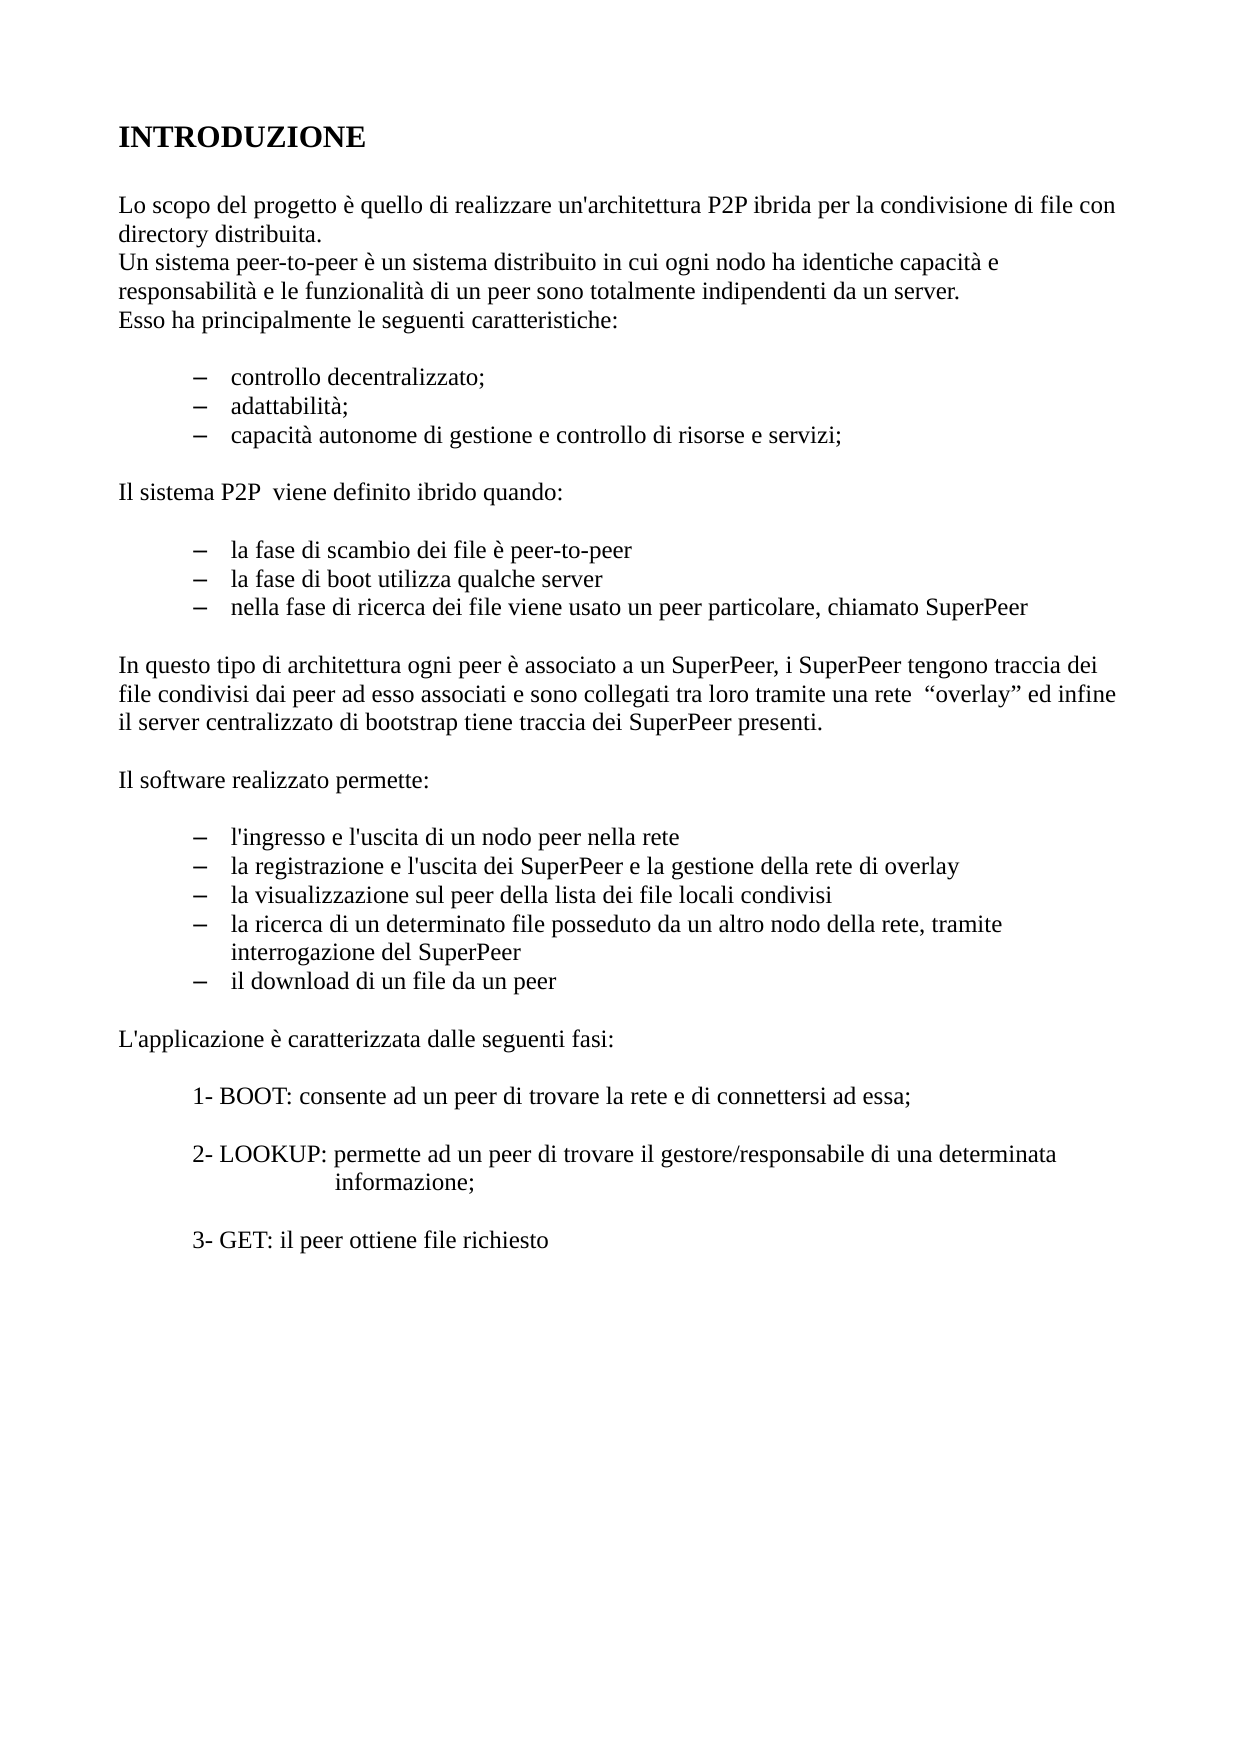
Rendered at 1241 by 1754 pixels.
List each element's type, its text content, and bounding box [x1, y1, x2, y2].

text 1- BOOT: consente ad un peer di trovare la rete e di connettersi ad essa; [118, 1081, 1122, 1110]
text 3- GET: il peer ottiene file richiesto [118, 1225, 1122, 1254]
list capacità autonome di gestione e controllo di risorse e servizi; [193, 420, 1122, 449]
text Il software realizzato permette: [118, 765, 1122, 794]
list controllo decentralizzato; [193, 362, 1122, 391]
list la ricerca di un determinato file posseduto da un altro nodo della rete, tramite interrogazione del SuperPeer [193, 909, 1122, 966]
list l'ingresso e l'uscita di un nodo peer nella rete [193, 822, 1122, 851]
list il download di un file da un peer [193, 966, 1122, 995]
text L'applicazione è caratterizzata dalle seguenti fasi: [118, 1024, 1122, 1052]
list nella fase di ricerca dei file viene usato un peer particolare, chiamato SuperPeer [193, 592, 1122, 621]
text Lo scopo del progetto è quello di realizzare un'architettura P2P ibrida per la condivisione di file con directory distribuita. [118, 190, 1122, 247]
text 2- LOOKUP: permette ad un peer di trovare il gestore/responsabile di una determinata informazione; [118, 1139, 1122, 1196]
list la fase di scambio dei file è peer-to-peer [193, 535, 1122, 564]
list adattabilità; [193, 391, 1122, 420]
list la registrazione e l'uscita dei SuperPeer e la gestione della rete di overlay [193, 851, 1122, 880]
text Esso ha principalmente le seguenti caratteristiche: [118, 305, 1122, 334]
text INTRODUZIONE [118, 118, 1122, 154]
text Il sistema P2P viene definito ibrido quando: [118, 477, 1122, 506]
list la fase di boot utilizza qualche server [193, 564, 1122, 592]
list la visualizzazione sul peer della lista dei file locali condivisi [193, 880, 1122, 909]
text Un sistema peer-to-peer è un sistema distribuito in cui ogni nodo ha identiche capacità e responsabilità e le funzionalità di un peer sono totalmente indipendenti da un server. [118, 247, 1122, 305]
text In questo tipo di architettura ogni peer è associato a un SuperPeer, i SuperPeer tengono traccia dei file condivisi dai peer ad esso associati e sono collegati tra loro tramite una rete “overlay” ed infine il server centralizzato di bootstrap tiene traccia dei SuperPeer presenti. [118, 650, 1122, 736]
